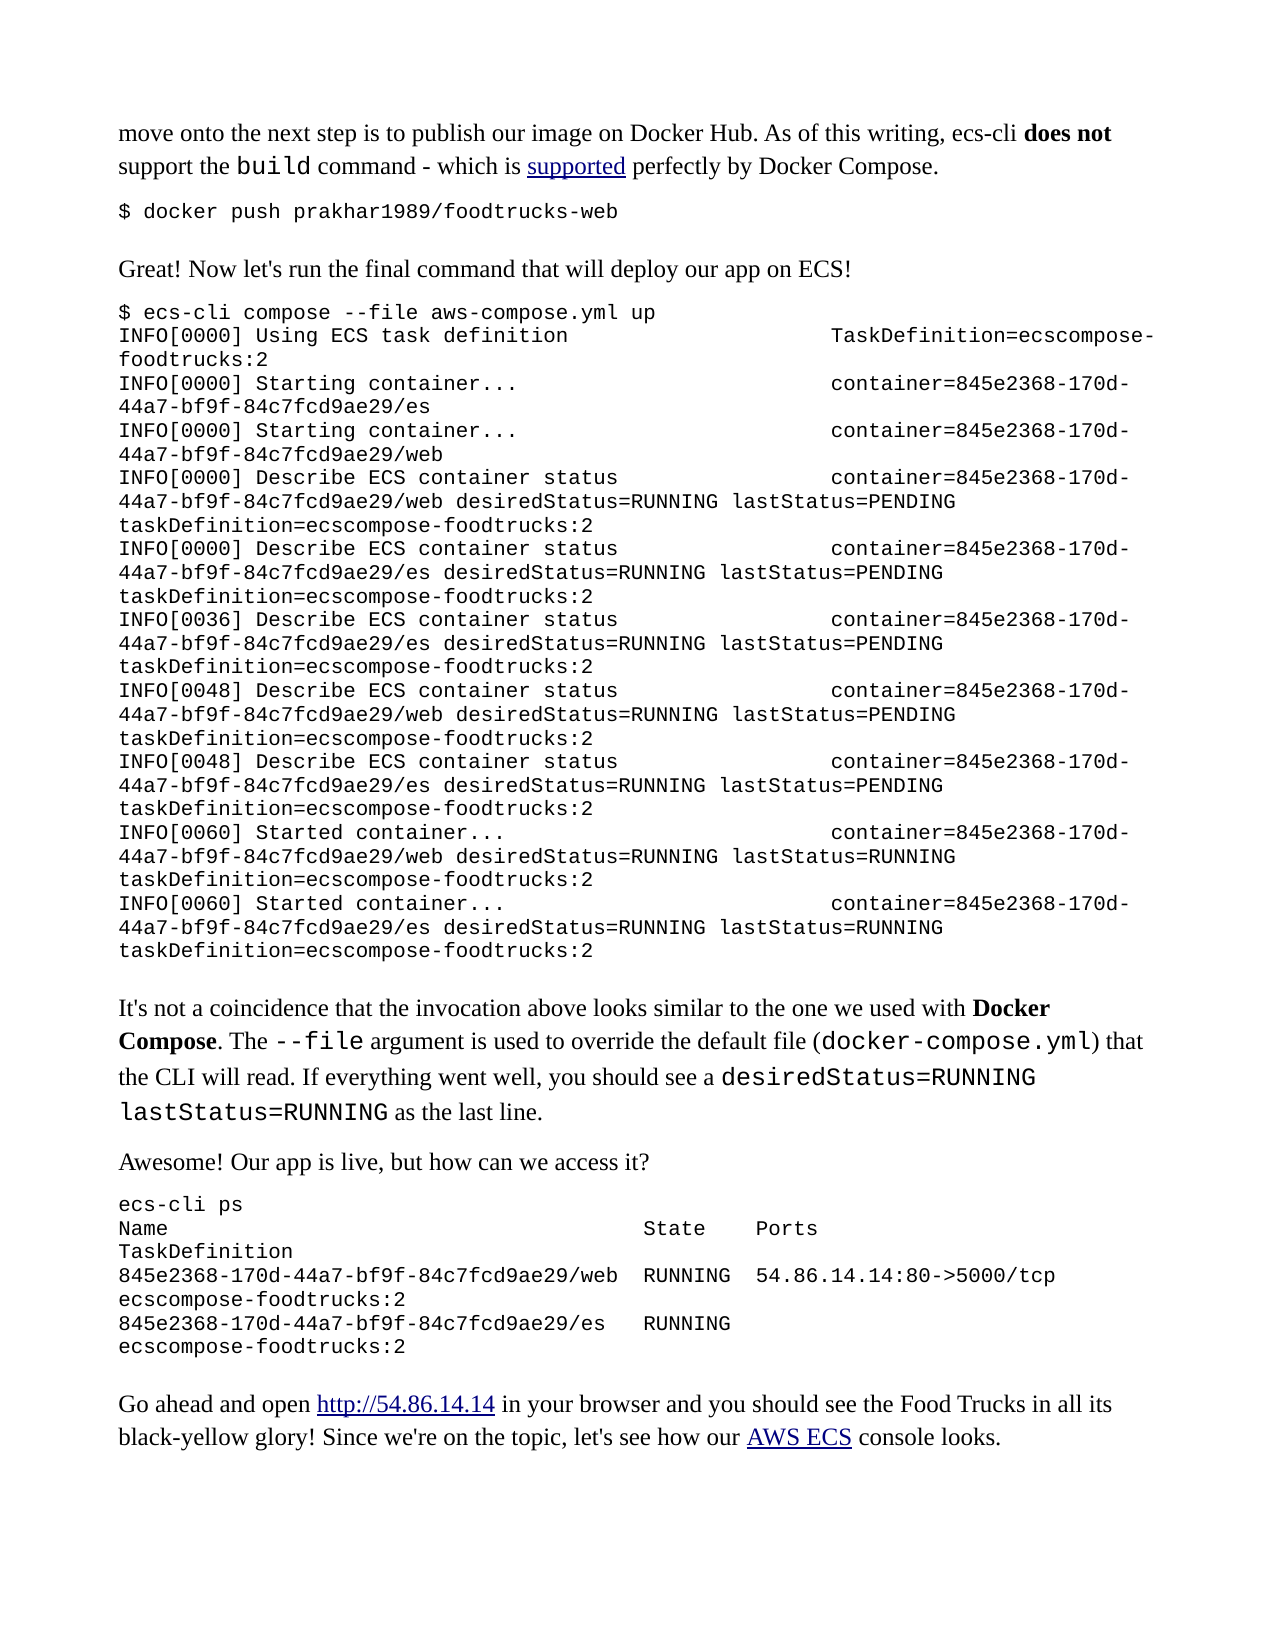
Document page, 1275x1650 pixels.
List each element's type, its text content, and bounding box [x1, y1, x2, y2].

text INFO[0000] Using ECS task definition TaskDefinition=ecscompose-foodtrucks:2 [118, 326, 1157, 373]
text 845e2368-170d-44a7-bf9f-84c7fcd9ae29/es RUNNING ecscompose-foodtrucks:2 [118, 1312, 1157, 1360]
text INFO[0000] Starting container... container=845e2368-170d-44a7-bf9f-84c7fcd9ae29/web [118, 420, 1157, 467]
text INFO[0000] Describe ECS container status container=845e2368-170d-44a7-bf9f-84c7fcd9ae29/web desiredStatus=RUNNING lastStatus=PENDING taskDefinition=ecscompose-foodtrucks:2 [118, 467, 1157, 538]
text INFO[0036] Describe ECS container status container=845e2368-170d-44a7-bf9f-84c7fcd9ae29/es desiredStatus=RUNNING lastStatus=PENDING taskDefinition=ecscompose-foodtrucks:2 [118, 609, 1157, 680]
text ecs-cli ps [118, 1194, 1157, 1218]
text Go ahead and open http://54.86.14.14 in your browser and you should see the Food Trucks in all its black-yellow glory! Since we're on the topic, let's see how our AWS ECS console looks. [118, 1389, 1157, 1451]
text Name State Ports TaskDefinition [118, 1218, 1157, 1265]
text INFO[0000] Starting container... container=845e2368-170d-44a7-bf9f-84c7fcd9ae29/es [118, 373, 1157, 420]
text INFO[0048] Describe ECS container status container=845e2368-170d-44a7-bf9f-84c7fcd9ae29/web desiredStatus=RUNNING lastStatus=PENDING taskDefinition=ecscompose-foodtrucks:2 [118, 680, 1157, 751]
text Great! Now let's run the final command that will deploy our app on ECS! [118, 254, 1157, 283]
text $ docker push prakhar1989/foodtrucks-web [118, 201, 1157, 225]
text Awesome! Our app is live, but how can we access it? [118, 1147, 1157, 1175]
text move onto the next step is to publish our image on Docker Hub. As of this writing, ecs-cli does not support the build command - which is supported perfectly by Docker Compose. [118, 118, 1157, 182]
text 845e2368-170d-44a7-bf9f-84c7fcd9ae29/web RUNNING 54.86.14.14:80->5000/tcp ecscompose-foodtrucks:2 [118, 1265, 1157, 1312]
text INFO[0060] Started container... container=845e2368-170d-44a7-bf9f-84c7fcd9ae29/web desiredStatus=RUNNING lastStatus=RUNNING taskDefinition=ecscompose-foodtrucks:2 [118, 822, 1157, 893]
text $ ecs-cli compose --file aws-compose.yml up [118, 302, 1157, 326]
text INFO[0060] Started container... container=845e2368-170d-44a7-bf9f-84c7fcd9ae29/es desiredStatus=RUNNING lastStatus=RUNNING taskDefinition=ecscompose-foodtrucks:2 [118, 893, 1157, 964]
text It's not a coincidence that the invocation above looks similar to the one we used with Docker Compose. The --file argument is used to override the default file (docker-compose.yml) that the CLI will read. If everything went well, you should see a desiredStatus=RUNNING lastStatus=RUNNING as the last line. [118, 993, 1157, 1127]
text INFO[0000] Describe ECS container status container=845e2368-170d-44a7-bf9f-84c7fcd9ae29/es desiredStatus=RUNNING lastStatus=PENDING taskDefinition=ecscompose-foodtrucks:2 [118, 538, 1157, 609]
text INFO[0048] Describe ECS container status container=845e2368-170d-44a7-bf9f-84c7fcd9ae29/es desiredStatus=RUNNING lastStatus=PENDING taskDefinition=ecscompose-foodtrucks:2 [118, 751, 1157, 822]
